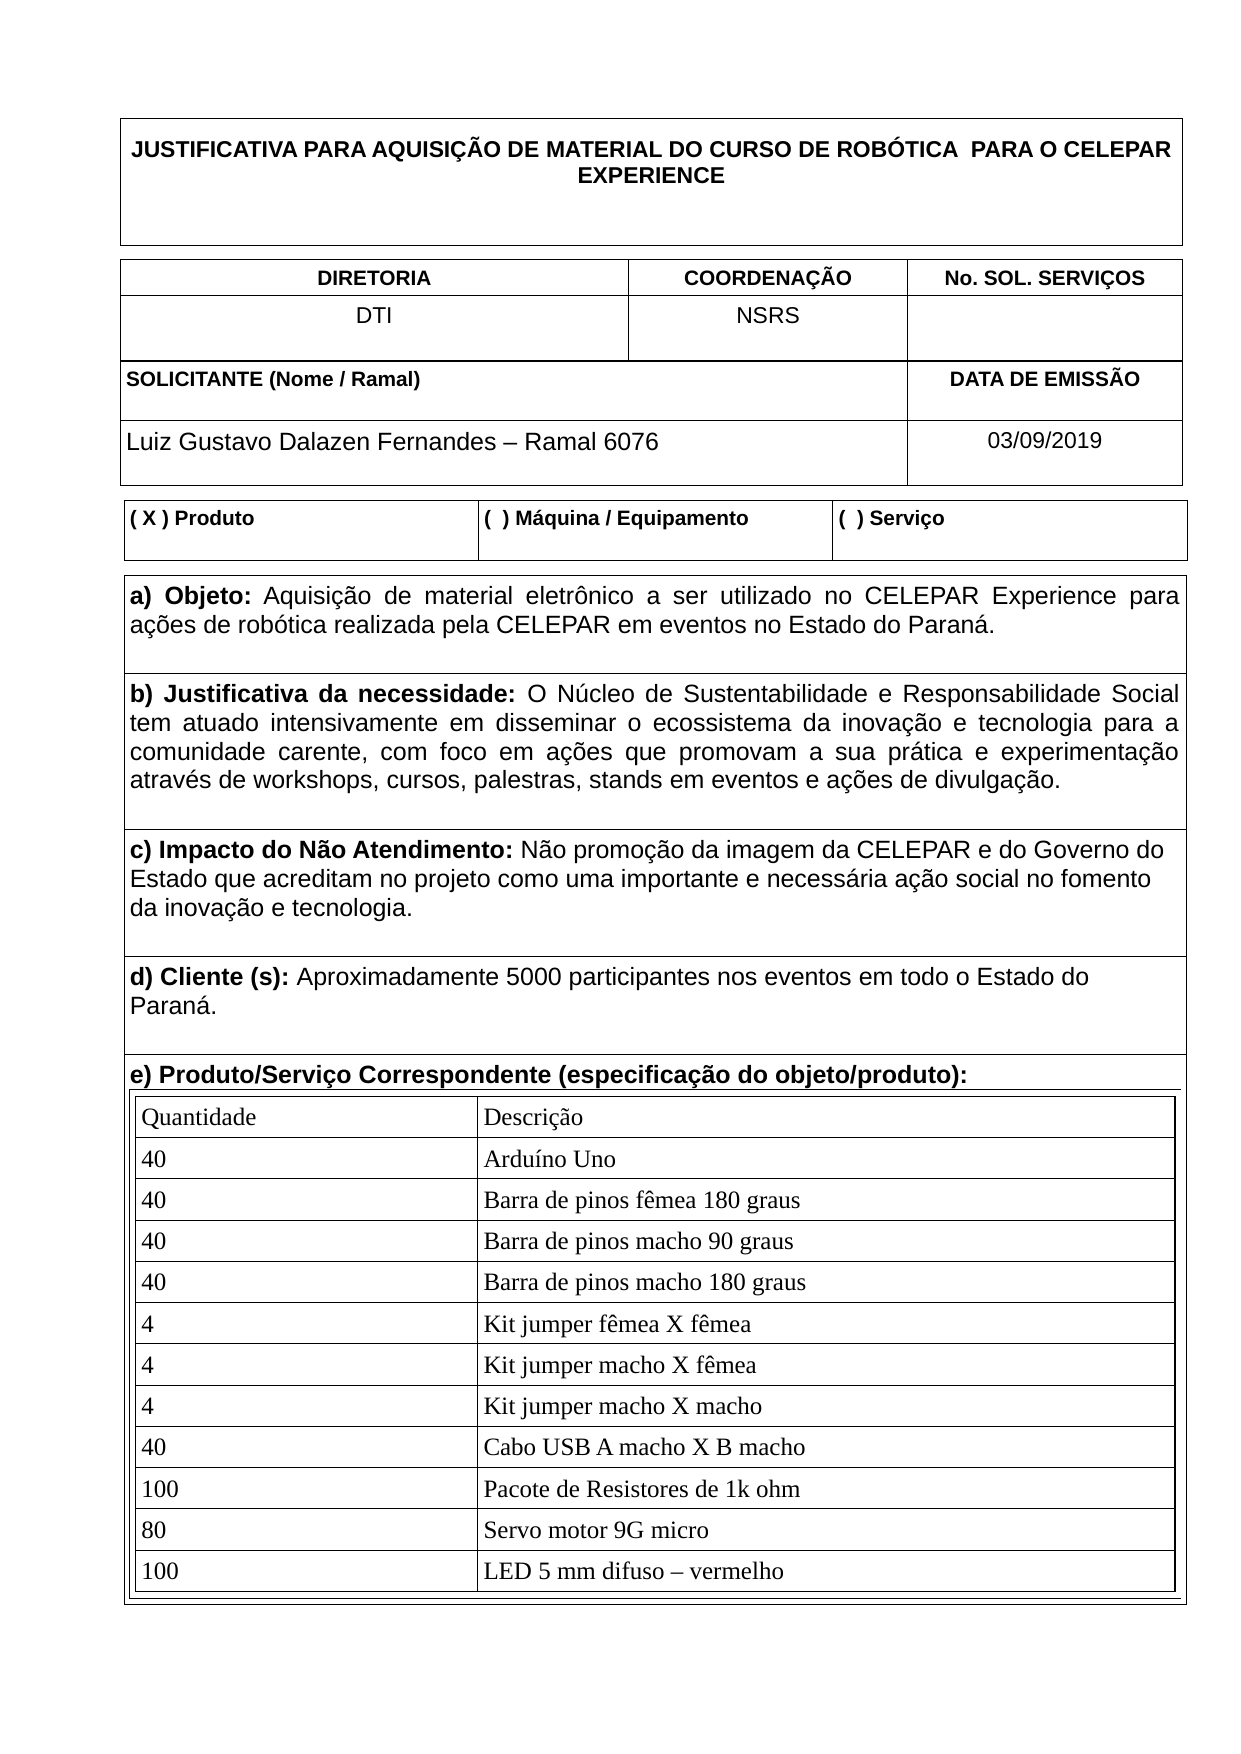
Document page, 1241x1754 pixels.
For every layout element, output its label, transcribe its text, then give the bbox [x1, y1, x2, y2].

table_cell [908, 296, 1182, 360]
table_cell Kit jumper macho X fêmea [478, 1344, 1174, 1384]
table_cell Barra de pinos macho 180 graus [478, 1262, 1174, 1302]
table_cell 40 [136, 1427, 477, 1467]
table_cell 4 [136, 1344, 477, 1384]
table_cell Arduíno Uno [478, 1138, 1174, 1178]
table_header ( ) Serviço [833, 501, 1187, 560]
table_cell Servo motor 9G micro [478, 1509, 1174, 1549]
table_header DATA DE EMISSÃO [908, 362, 1182, 420]
table_cell Cabo USB A macho X B macho [478, 1427, 1174, 1467]
table_cell 100 [136, 1551, 477, 1591]
table_header Descrição [478, 1097, 1174, 1137]
table_header COORDENAÇÃO [629, 260, 907, 295]
table_cell LED 5 mm difuso – vermelho [478, 1551, 1174, 1591]
table_cell c) Impacto do Não Atendimento: Não promoção da imagem da CELEPAR e do Governo do Estado que acreditam no projeto como uma importante e necessária ação social no fomento da inovação e tecnologia. [125, 830, 1186, 956]
table_cell 40 [136, 1179, 477, 1219]
table_cell 40 [136, 1262, 477, 1302]
table_cell d) Cliente (s): Aproximadamente 5000 participantes nos eventos em todo o Estado do Paraná. [125, 957, 1186, 1054]
table_cell 03/09/2019 [908, 421, 1182, 485]
table_header SOLICITANTE (Nome / Ramal) [121, 362, 907, 420]
table_header ( ) Máquina / Equipamento [479, 501, 832, 560]
table_header DIRETORIA [121, 260, 628, 295]
table_header ( X ) Produto [125, 501, 478, 560]
table_cell Luiz Gustavo Dalazen Fernandes – Ramal 6076 [121, 421, 907, 485]
table_header No. SOL. SERVIÇOS [908, 260, 1182, 295]
table_cell Kit jumper fêmea X fêmea [478, 1303, 1174, 1343]
table_header Quantidade [136, 1097, 477, 1137]
table_cell 100 [136, 1468, 477, 1508]
table_cell DTI [121, 296, 628, 360]
table_cell b) Justificativa da necessidade: O Núcleo de Sustentabilidade e Responsabilidade Social tem atuado intensivamente em disseminar o ecossistema da inovação e tecnologia para a comunidade carente, com foco em ações que promovam a sua prática e experimentação através de workshops, cursos, palestras, stands em eventos e ações de divulgação. [125, 674, 1186, 829]
table_cell 80 [136, 1509, 477, 1549]
table_header a) Objeto: Aquisição de material eletrônico a ser utilizado no CELEPAR Experience para ações de robótica realizada pela CELEPAR em eventos no Estado do Paraná. [125, 576, 1186, 673]
table_header JUSTIFICATIVA PARA AQUISIÇÃO DE MATERIAL DO CURSO DE ROBÓTICA PARA O CELEPAR EXPERIENCE [121, 119, 1182, 244]
table_header [130, 1090, 1181, 1597]
table_cell NSRS [629, 296, 907, 360]
table_cell 40 [136, 1221, 477, 1261]
table_cell Pacote de Resistores de 1k ohm [478, 1468, 1174, 1508]
table_cell Barra de pinos fêmea 180 graus [478, 1179, 1174, 1219]
table_cell Barra de pinos macho 90 graus [478, 1221, 1174, 1261]
table_cell 4 [136, 1386, 477, 1426]
table_cell 4 [136, 1303, 477, 1343]
table_cell e) Produto/Serviço Correspondente (especificação do objeto/produto): [125, 1055, 1186, 1604]
table_cell Kit jumper macho X macho [478, 1386, 1174, 1426]
table_cell 40 [136, 1138, 477, 1178]
